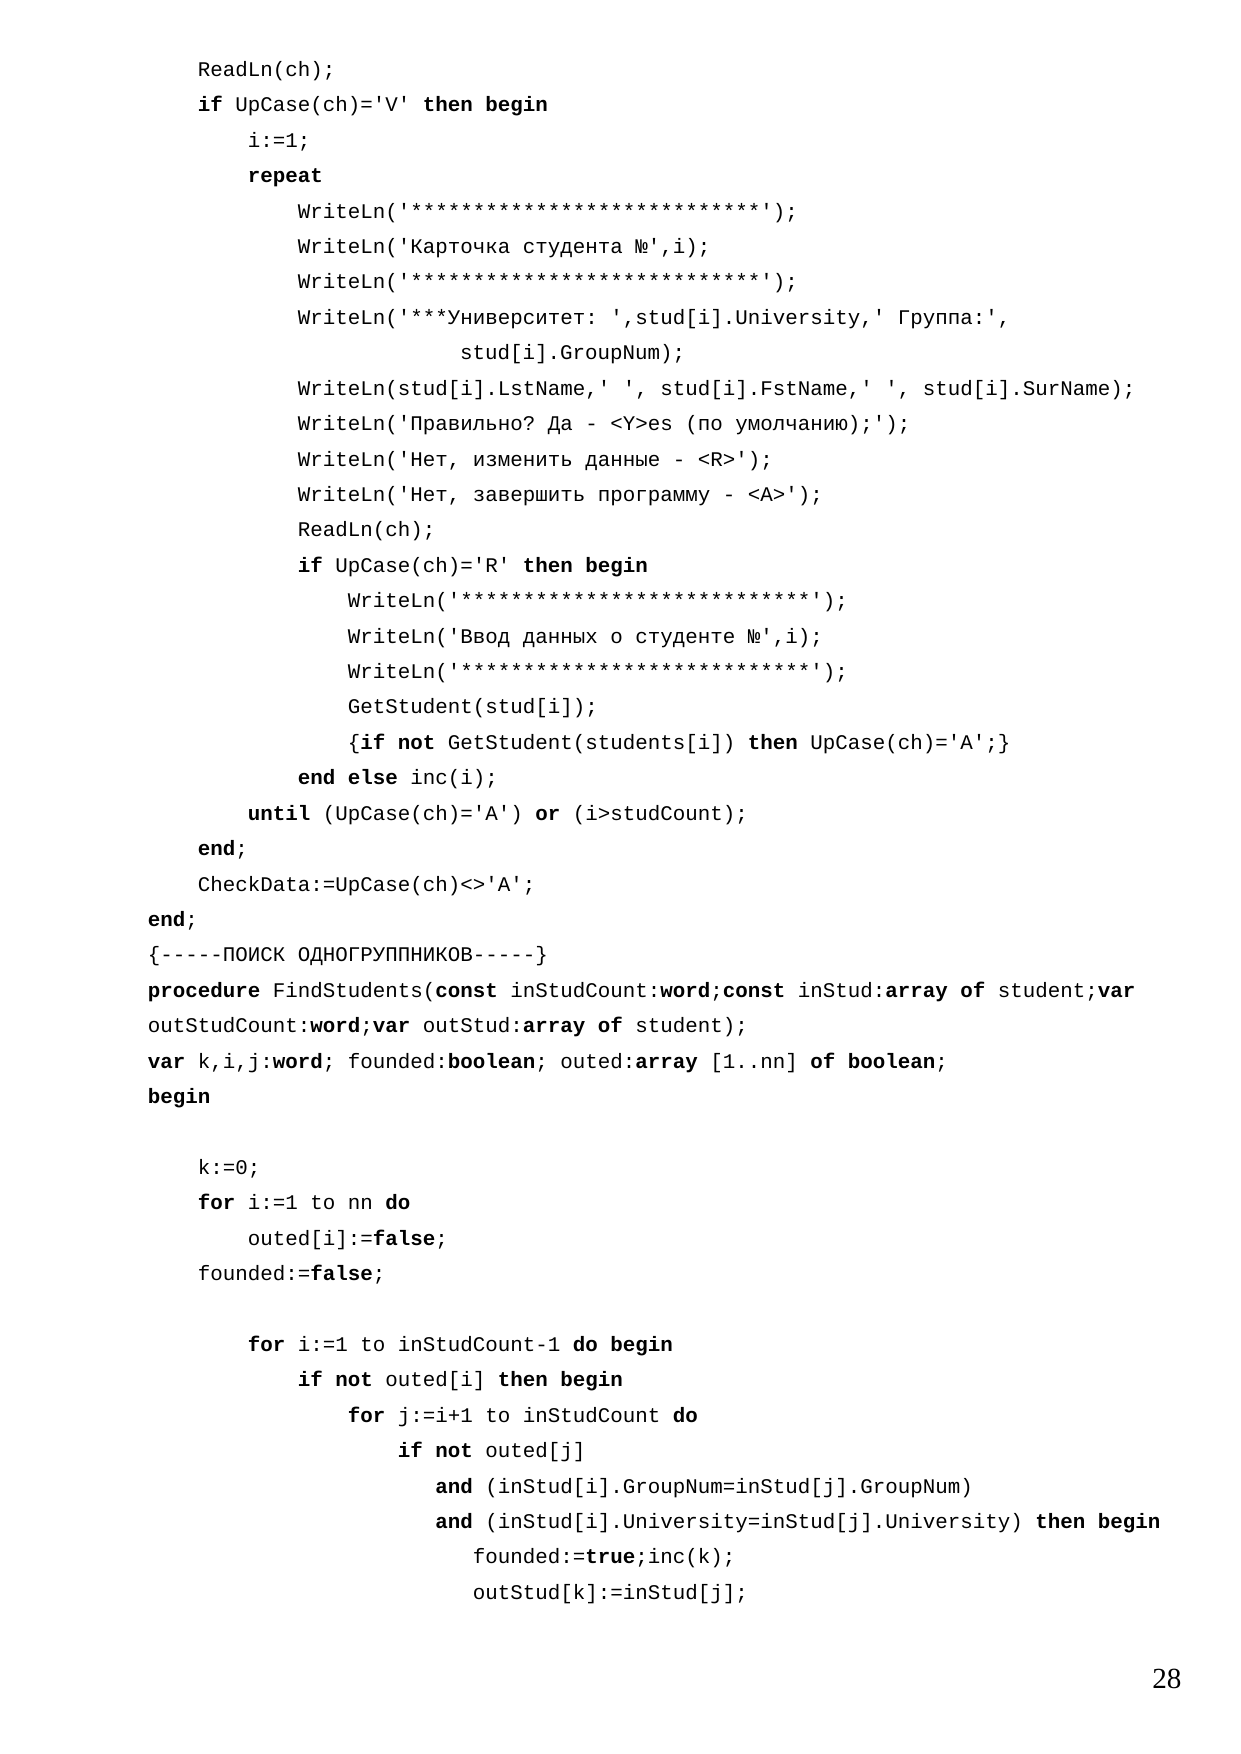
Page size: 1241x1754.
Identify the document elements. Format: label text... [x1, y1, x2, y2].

text GetStudent(stud[i]); [148, 697, 1181, 720]
text CheckData:=UpCase(ch)<>'A'; [148, 874, 1181, 897]
text if not outed[i] then begin [148, 1369, 1181, 1393]
text {if not GetStudent(students[i]) then UpCase(ch)='A';} [148, 732, 1181, 756]
text and (inStud[i].GroupNum=inStud[j].GroupNum) [148, 1476, 1181, 1499]
text end; [148, 838, 1181, 862]
text if UpCase(ch)='V' then begin [148, 94, 1181, 118]
text ReadLn(ch); [148, 59, 1181, 83]
text for i:=1 to nn do [148, 1192, 1181, 1216]
text if UpCase(ch)='R' then begin [148, 555, 1181, 578]
text WriteLn(stud[i].LstName,' ', stud[i].FstName,' ', stud[i].SurName); [148, 378, 1181, 401]
text WriteLn('Нет, завершить программу - <A>'); [148, 484, 1181, 508]
text and (inStud[i].University=inStud[j].University) then begin [148, 1511, 1181, 1535]
text procedure FindStudents(const inStudCount:word;const inStud:array of student;var outStudCount:word;var outStud:array of student); [148, 980, 1181, 1039]
text i:=1; [148, 130, 1181, 153]
text WriteLn('Карточка студента №',i); [148, 236, 1181, 260]
text outStud[k]:=inStud[j]; [148, 1582, 1181, 1606]
text WriteLn('****************************'); [148, 201, 1181, 224]
text outed[i]:=false; [148, 1228, 1181, 1251]
text for i:=1 to inStudCount-1 do begin [148, 1334, 1181, 1358]
text begin [148, 1086, 1181, 1110]
text founded:=true;inc(k); [148, 1547, 1181, 1570]
text stud[i].GroupNum); [148, 342, 1181, 366]
text var k,i,j:word; founded:boolean; outed:array [1..nn] of boolean; [148, 1051, 1181, 1074]
text end else inc(i); [148, 767, 1181, 791]
text WriteLn('****************************'); [148, 661, 1181, 685]
text WriteLn('****************************'); [148, 272, 1181, 295]
text if not outed[j] [148, 1440, 1181, 1464]
text WriteLn('***Университет: ',stud[i].University,' Группа:', [148, 307, 1181, 331]
text WriteLn('Ввод данных о студенте №',i); [148, 626, 1181, 649]
text end; [148, 909, 1181, 933]
text k:=0; [148, 1157, 1181, 1181]
text WriteLn('Правильно? Да - <Y>es (по умолчанию);'); [148, 413, 1181, 437]
text until (UpCase(ch)='A') or (i>studCount); [148, 803, 1181, 826]
text founded:=false; [148, 1263, 1181, 1287]
text for j:=i+1 to inStudCount do [148, 1405, 1181, 1428]
text repeat [148, 165, 1181, 189]
text WriteLn('****************************'); [148, 590, 1181, 614]
text ReadLn(ch); [148, 519, 1181, 543]
text WriteLn('Нет, изменить данные - <R>'); [148, 449, 1181, 472]
text {-----ПОИСК ОДНОГРУППНИКОВ-----} [148, 944, 1181, 968]
